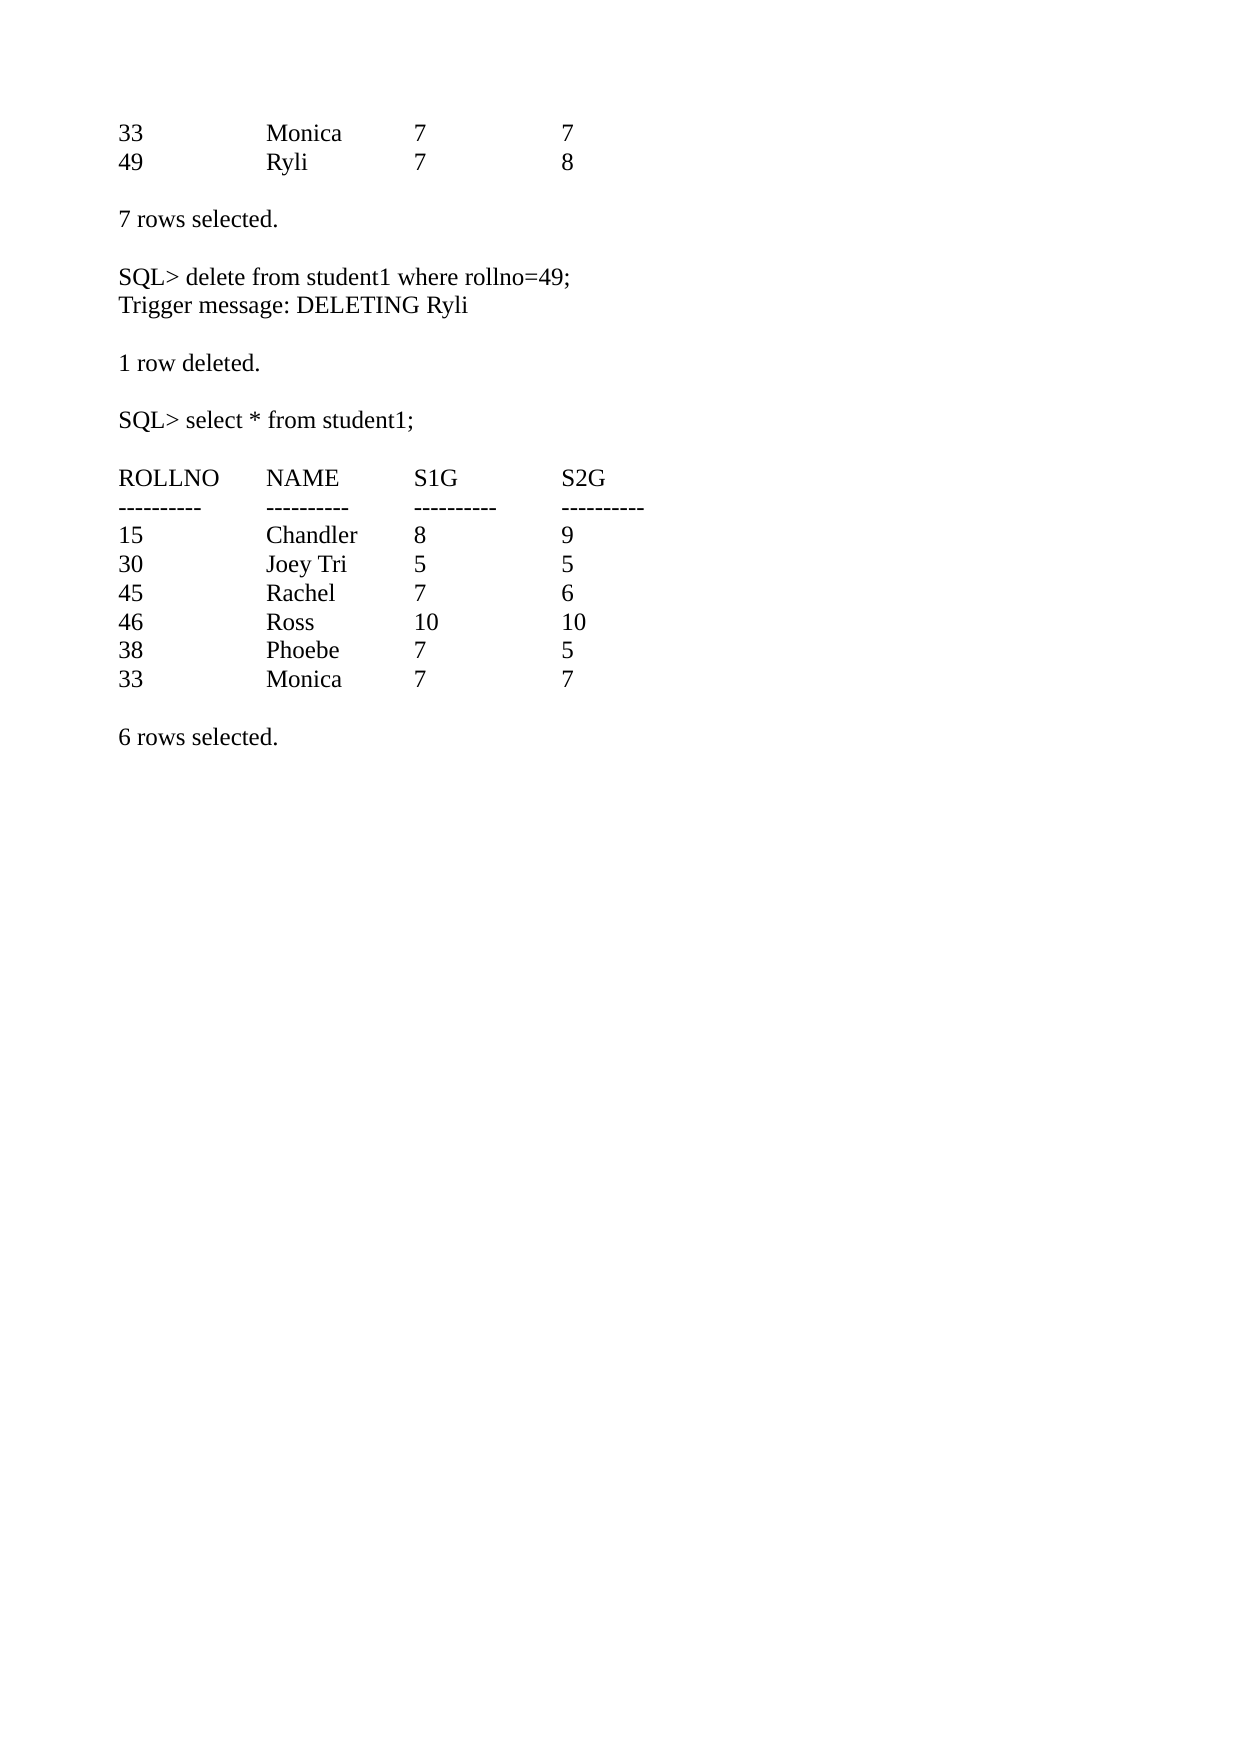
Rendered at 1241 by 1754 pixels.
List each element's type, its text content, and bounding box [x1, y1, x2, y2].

text 46 Ross 10 10 [118, 607, 1122, 636]
text 33 Monica 7 7 [118, 118, 1122, 147]
text ROLLNO NAME S1G S2G [118, 463, 1122, 492]
text 15 Chandler 8 9 [118, 521, 1122, 549]
text Trigger message: DELETING Ryli [118, 291, 1122, 319]
text 45 Rachel 7 6 [118, 578, 1122, 607]
text SQL> select * from student1; [118, 406, 1122, 434]
text ---------- ---------- ---------- ---------- [118, 492, 1122, 521]
text 30 Joey Tri 5 5 [118, 549, 1122, 578]
text 38 Phoebe 7 5 [118, 636, 1122, 664]
text 33 Monica 7 7 [118, 664, 1122, 693]
text SQL> delete from student1 where rollno=49; [118, 262, 1122, 291]
text 49 Ryli 7 8 [118, 147, 1122, 176]
text 1 row deleted. [118, 348, 1122, 377]
text 6 rows selected. [118, 722, 1122, 751]
text 7 rows selected. [118, 204, 1122, 233]
